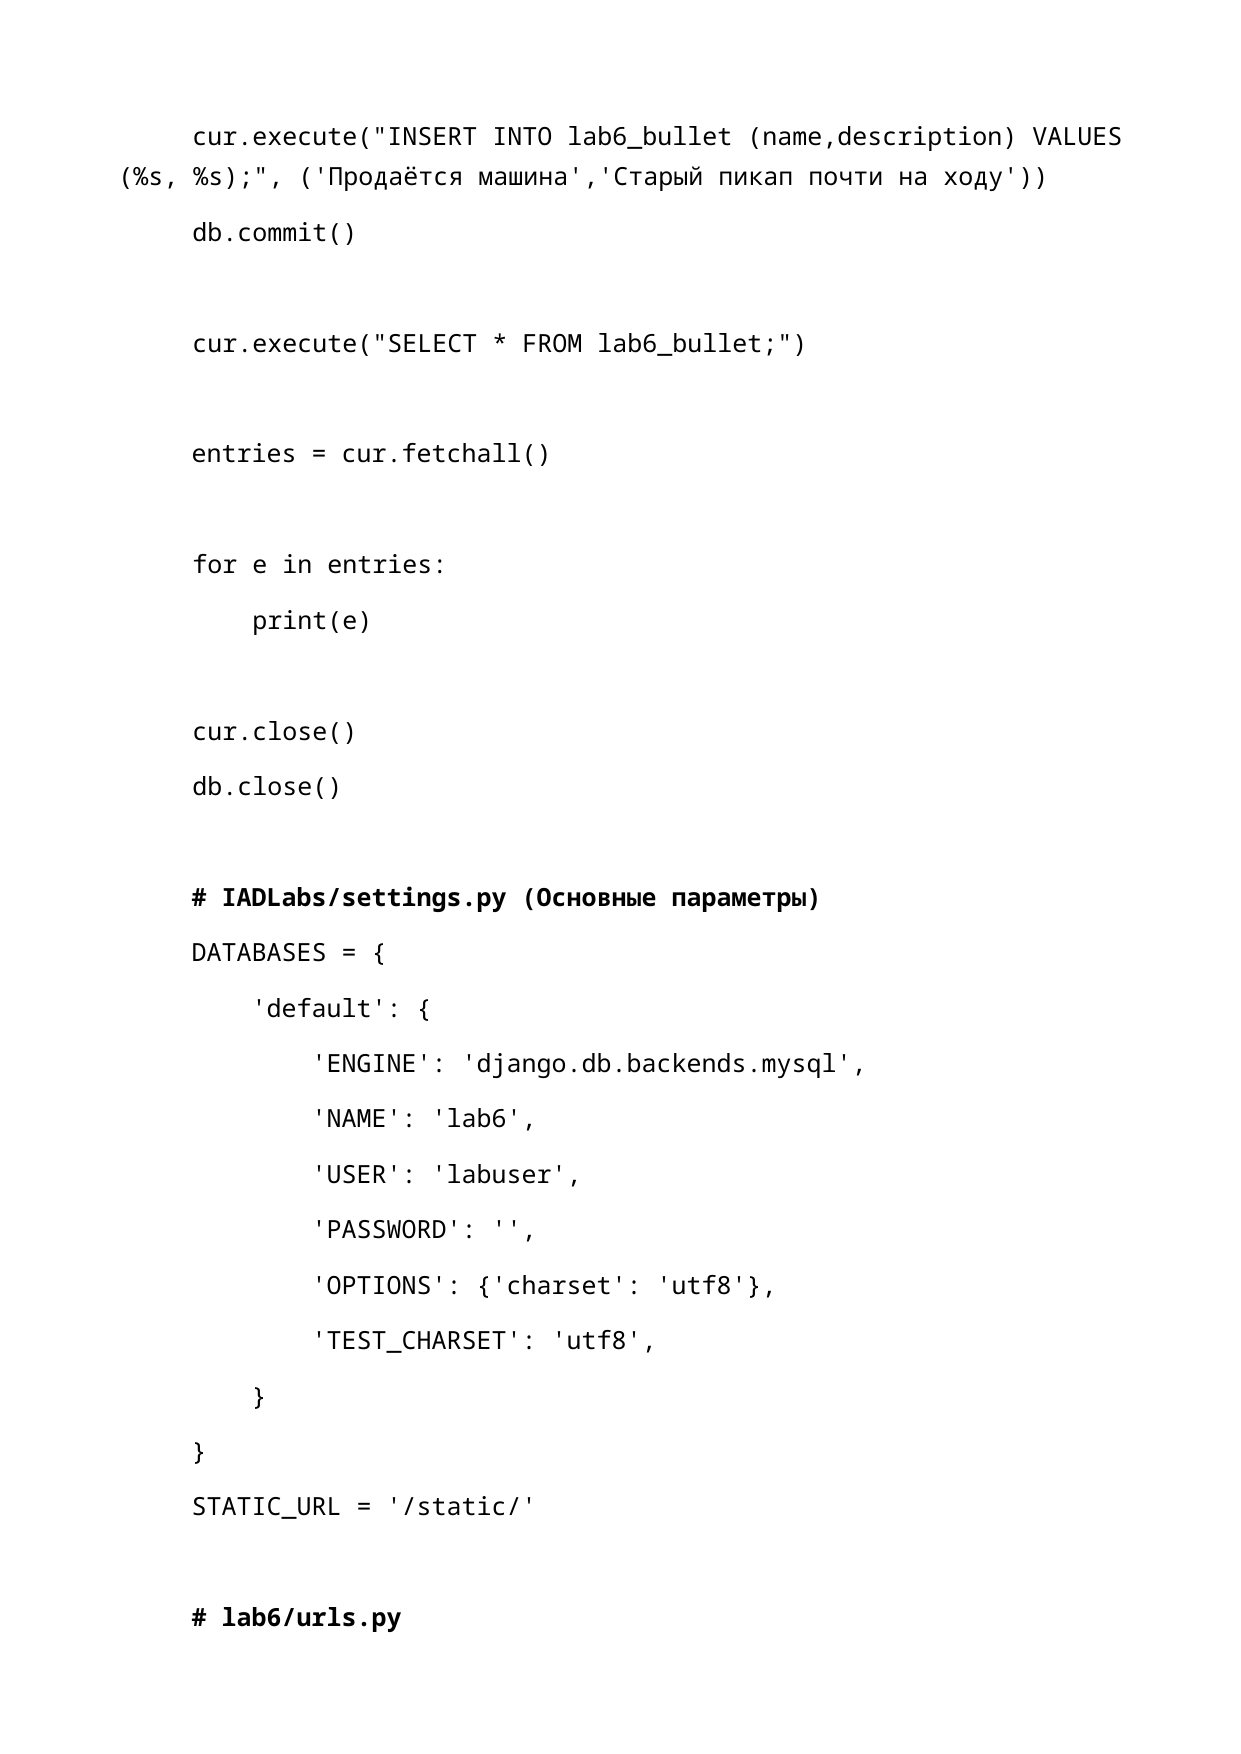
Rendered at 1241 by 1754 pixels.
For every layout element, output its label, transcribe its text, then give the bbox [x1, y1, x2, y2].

text db.commit() [118, 214, 1122, 248]
text 'PASSWORD': '', [118, 1212, 1122, 1246]
text db.close() [118, 768, 1122, 803]
text 'OPTIONS': {'charset': 'utf8'}, [118, 1267, 1122, 1301]
text # IADLabs/settings.py (Основные параметры) [118, 879, 1122, 913]
text } [118, 1378, 1122, 1412]
text entries = cur.fetchall() [118, 436, 1122, 470]
text 'TEST_CHARSET': 'utf8', [118, 1323, 1122, 1357]
text # lab6/urls.py [118, 1600, 1122, 1634]
text cur.execute("SELECT * FROM lab6_bullet;") [118, 325, 1122, 359]
text 'ENGINE': 'django.db.backends.mysql', [118, 1046, 1122, 1080]
text cur.execute("INSERT INTO lab6_bullet (name,description) VALUES (%s, %s);", ('Продаётся машина','Старый пикап почти на ходу')) [118, 118, 1122, 193]
text STATIC_URL = '/static/' [118, 1489, 1122, 1523]
text 'default': { [118, 990, 1122, 1024]
text DATABASES = { [118, 935, 1122, 969]
text print(e) [118, 602, 1122, 636]
text cur.close() [118, 713, 1122, 747]
text 'NAME': 'lab6', [118, 1101, 1122, 1135]
text } [118, 1433, 1122, 1468]
text for e in entries: [118, 547, 1122, 581]
text 'USER': 'labuser', [118, 1156, 1122, 1191]
